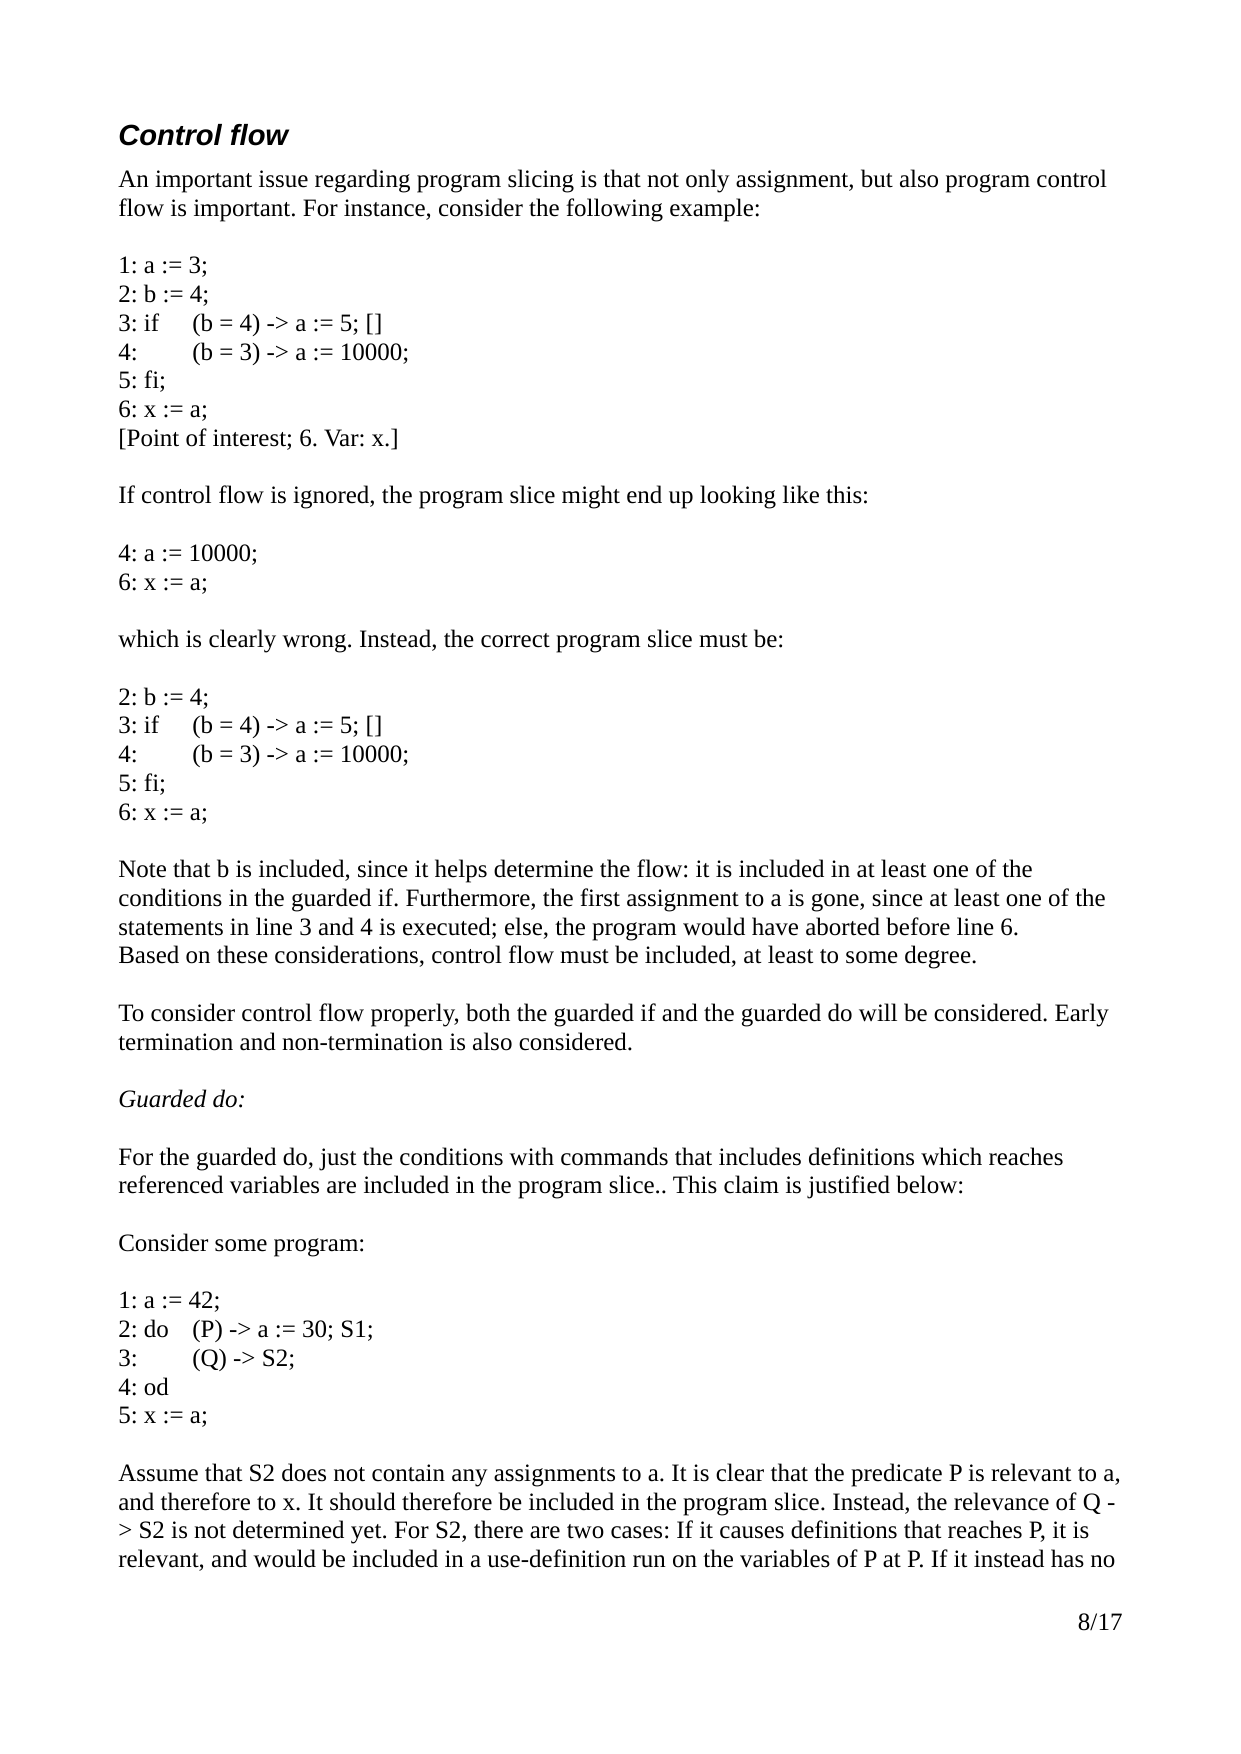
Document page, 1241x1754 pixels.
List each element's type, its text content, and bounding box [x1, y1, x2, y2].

text If control flow is ignored, the program slice might end up looking like this: [118, 480, 1122, 509]
text 2: b := 4; [118, 279, 1122, 308]
text 4: (b = 3) -> a := 10000; [118, 739, 1122, 768]
text Note that b is included, since it helps determine the flow: it is included in at least one of the conditions in the guarded if. Furthermore, the first assignment to a is gone, since at least one of the statements in line 3 and 4 is executed; else, the program would have aborted before line 6. [118, 854, 1122, 940]
text 6: x := a; [118, 797, 1122, 825]
text Guarded do: [118, 1084, 1122, 1113]
text Assume that S2 does not contain any assignments to a. It is clear that the predicate P is relevant to a, and therefore to x. It should therefore be included in the program slice. Instead, the relevance of Q -> S2 is not determined yet. For S2, there are two cases: If it causes definitions that reaches P, it is relevant, and would be included in a use-definition run on the variables of P at P. If it instead has no [118, 1458, 1122, 1573]
text [Point of interest; 6. Var: x.] [118, 423, 1122, 452]
subtitle Control flow [118, 118, 1122, 152]
text To consider control flow properly, both the guarded if and the guarded do will be considered. Early termination and non-termination is also considered. [118, 998, 1122, 1055]
text Consider some program: [118, 1228, 1122, 1257]
text 4: (b = 3) -> a := 10000; [118, 337, 1122, 365]
text 2: b := 4; [118, 682, 1122, 710]
text 5: x := a; [118, 1400, 1122, 1429]
text 4: a := 10000; [118, 538, 1122, 567]
text 6: x := a; [118, 394, 1122, 423]
text Based on these considerations, control flow must be included, at least to some degree. [118, 940, 1122, 969]
text 3: if (b = 4) -> a := 5; [] [118, 710, 1122, 739]
text An important issue regarding program slicing is that not only assignment, but also program control flow is important. For instance, consider the following example: [118, 164, 1122, 222]
text 3: if (b = 4) -> a := 5; [] [118, 308, 1122, 337]
text 5: fi; [118, 365, 1122, 394]
text 2: do (P) -> a := 30; S1; [118, 1314, 1122, 1343]
text For the guarded do, just the conditions with commands that includes definitions which reaches referenced variables are included in the program slice.. This claim is justified below: [118, 1142, 1122, 1199]
text 1: a := 3; [118, 250, 1122, 279]
text 4: od [118, 1372, 1122, 1400]
text 3: (Q) -> S2; [118, 1343, 1122, 1372]
text 1: a := 42; [118, 1285, 1122, 1314]
text which is clearly wrong. Instead, the correct program slice must be: [118, 624, 1122, 653]
text 5: fi; [118, 768, 1122, 797]
text 6: x := a; [118, 567, 1122, 595]
